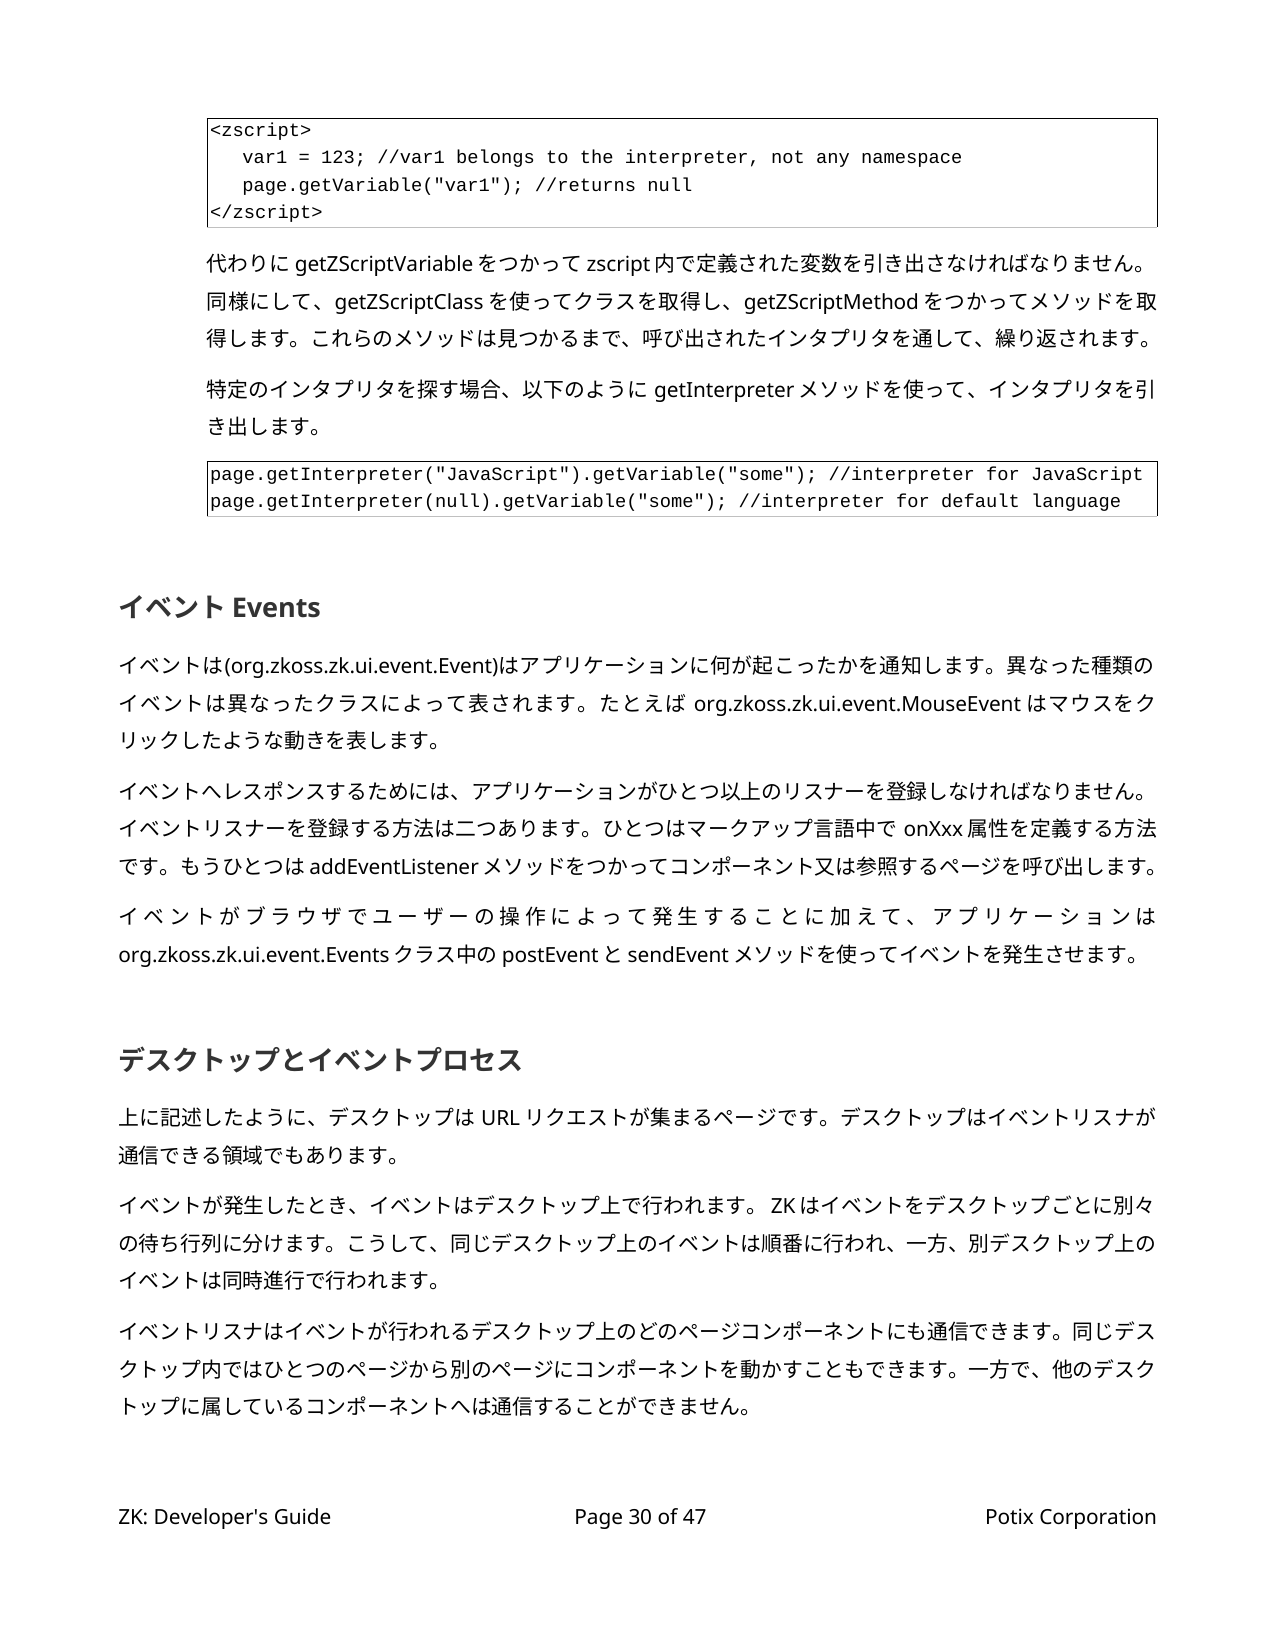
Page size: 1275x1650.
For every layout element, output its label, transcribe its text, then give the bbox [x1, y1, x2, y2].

text var1 = 123; //var1 belongs to the interpreter, not any namespace [208, 145, 1157, 169]
text イベントリスナはイベントが行われるデスクトップ上のどのページコンポーネントにも通信できます。同じデスクトップ内ではひとつのページから別のページにコンポーネントを動かすこともできます。一方で、他のデスクトップに属しているコンポーネントへは通信することができません。 [118, 1316, 1157, 1421]
text page.getVariable("var1"); //returns null [208, 172, 1157, 197]
subtitle イベントEvents [118, 587, 1157, 626]
text page.getInterpreter(null).getVariable("some"); //interpreter for default language [208, 488, 1157, 516]
text page.getInterpreter("JavaScript").getVariable("some"); //interpreter for JavaScript [208, 462, 1157, 486]
text イベントがブラウザでユーザーの操作によって発生することに加えて、アプリケーションはorg.zkoss.zk.ui.event.Eventsクラス中のpostEventとsendEventメソッドを使ってイベントを発生させます。 [118, 901, 1157, 968]
text <zscript> [208, 119, 1157, 142]
text イベントへレスポンスするためには、アプリケーションがひとつ以上のリスナーを登録しなければなりません。イベントリスナーを登録する方法は二つあります。ひとつはマークアップ言語中でonXxx属性を定義する方法です。もうひとつはaddEventListenerメソッドをつかってコンポーネント又は参照するページを呼び出します。 [118, 775, 1157, 880]
text 上に記述したように、デスクトップはURLリクエストが集まるページです。デスクトップはイベントリスナが通信できる領域でもあります。 [118, 1102, 1157, 1169]
subtitle デスクトップとイベントプロセス [118, 1039, 1157, 1078]
text イベントが発生したとき、イベントはデスクトップ上で行われます。ZKはイベントをデスクトップごとに別々の待ち行列に分けます。こうして、同じデスクトップ上のイベントは順番に行われ、一方、別デスクトップ上のイベントは同時進行で行われます。 [118, 1190, 1157, 1295]
text 代わりにgetZScriptVariableをつかってzscript内で定義された変数を引き出さなければなりません。同様にして、getZScriptClassを使ってクラスを取得し、getZScriptMethodをつかってメソッドを取得します。これらのメソッドは見つかるまで、呼び出されたインタプリタを通して、繰り返されます。 [207, 248, 1157, 353]
text 特定のインタプリタを探す場合、以下のようにgetInterpreterメソッドを使って、インタプリタを引き出します。 [207, 373, 1157, 441]
text </zscript> [208, 200, 1157, 227]
text イベントは(org.zkoss.zk.ui.event.Event)はアプリケーションに何が起こったかを通知します。異なった種類のイベントは異なったクラスによって表されます。たとえばorg.zkoss.zk.ui.event.MouseEventはマウスをクリックしたような動きを表します。 [118, 649, 1157, 754]
